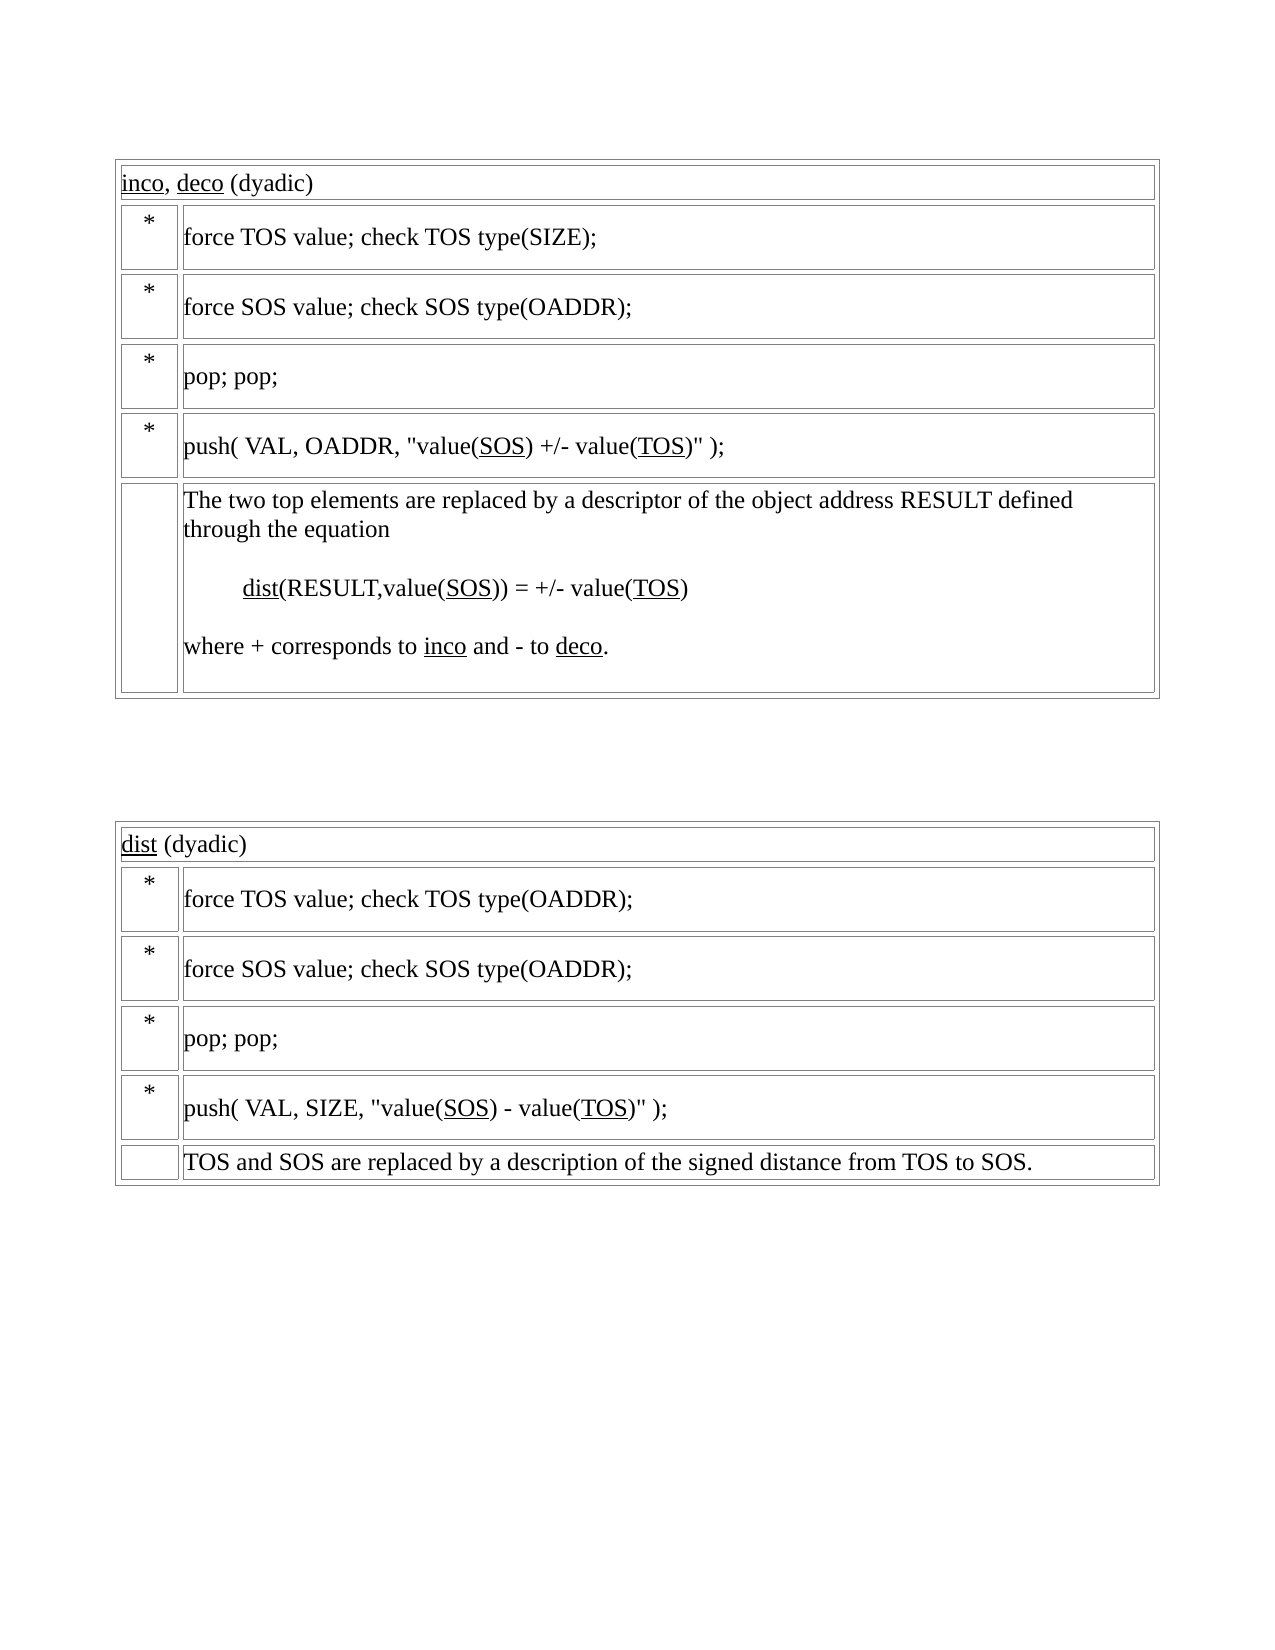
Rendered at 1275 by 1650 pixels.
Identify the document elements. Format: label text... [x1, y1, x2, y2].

table_cell pop; pop; [180, 1000, 1157, 1069]
table_cell force TOS value; check TOS type(SIZE); [180, 199, 1157, 269]
table_cell TOS and SOS are replaced by a description of the signed distance from TOS to SOS. [180, 1139, 1157, 1179]
table_cell force SOS value; check SOS type(OADDR); [180, 269, 1157, 338]
table_cell * [118, 269, 180, 338]
table_cell * [118, 1070, 180, 1139]
table_header dist (dyadic) [118, 822, 1157, 861]
table_cell * [118, 1000, 180, 1069]
table_cell [122, 484, 177, 692]
table_cell force SOS value; check SOS type(OADDR); [180, 931, 1157, 1000]
table_cell force TOS value; check TOS type(OADDR); [180, 861, 1157, 931]
table_cell [122, 1146, 178, 1179]
table_cell [118, 1139, 180, 1179]
table_cell pop; pop; [180, 338, 1157, 408]
table_cell * [118, 408, 180, 477]
table_cell [118, 477, 180, 692]
table_header inco, deco (dyadic) [118, 160, 1157, 199]
table_cell push( VAL, OADDR, "value(SOS) +/- value(TOS)" ); [180, 408, 1157, 477]
table_cell The two top elements are replaced by a descriptor of the object address RESULT defined through the equation dist(RESULT,value(SOS)) = +/- value(TOS) where + corresponds to inco and - to deco. [180, 477, 1157, 692]
table_cell * [118, 199, 180, 269]
table_cell push( VAL, SIZE, "value(SOS) - value(TOS)" ); [180, 1070, 1157, 1139]
table_cell * [118, 861, 180, 931]
table_cell * [118, 338, 180, 408]
table_cell * [118, 931, 180, 1000]
